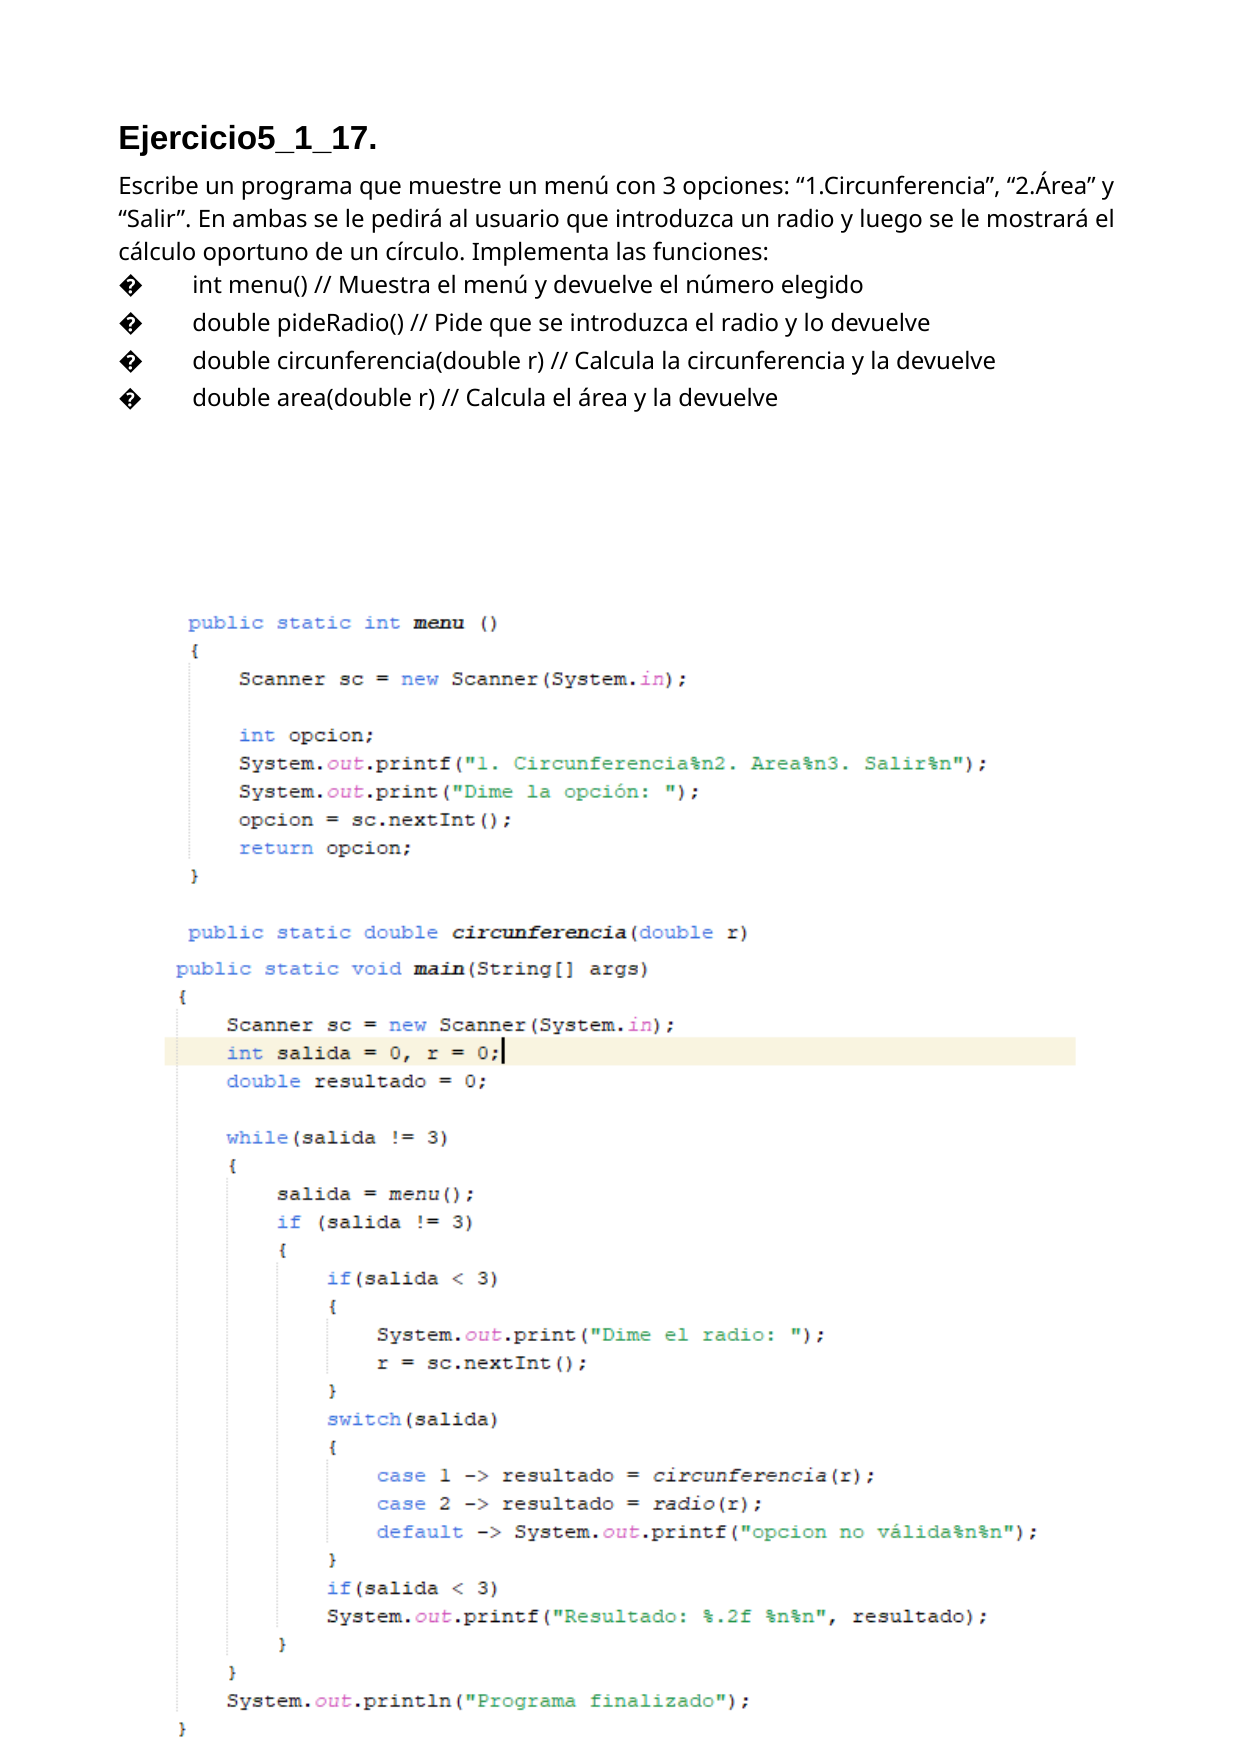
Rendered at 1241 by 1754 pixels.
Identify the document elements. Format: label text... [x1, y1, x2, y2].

list double area(double r) // Calcula el área y la devuelve [118, 380, 1122, 413]
list double pideRadio() // Pide que se introduzca el radio y lo devuelve [118, 305, 1122, 339]
text Escribe un programa que muestre un menú con 3 opciones: “1.Circunferencia”, “2.Área” y “Salir”. En ambas se le pedirá al usuario que introduzca un radio y luego se le mostrará el cálculo oportuno de un círculo. Implementa las funciones: [118, 169, 1122, 267]
subtitle Ejercicio5_1_17. [118, 118, 1122, 157]
picture [164, 607, 1076, 1754]
list double circunferencia(double r) // Calcula la circunferencia y la devuelve [118, 342, 1122, 377]
list int menu() // Muestra el menú y devuelve el número elegido [118, 267, 1122, 301]
